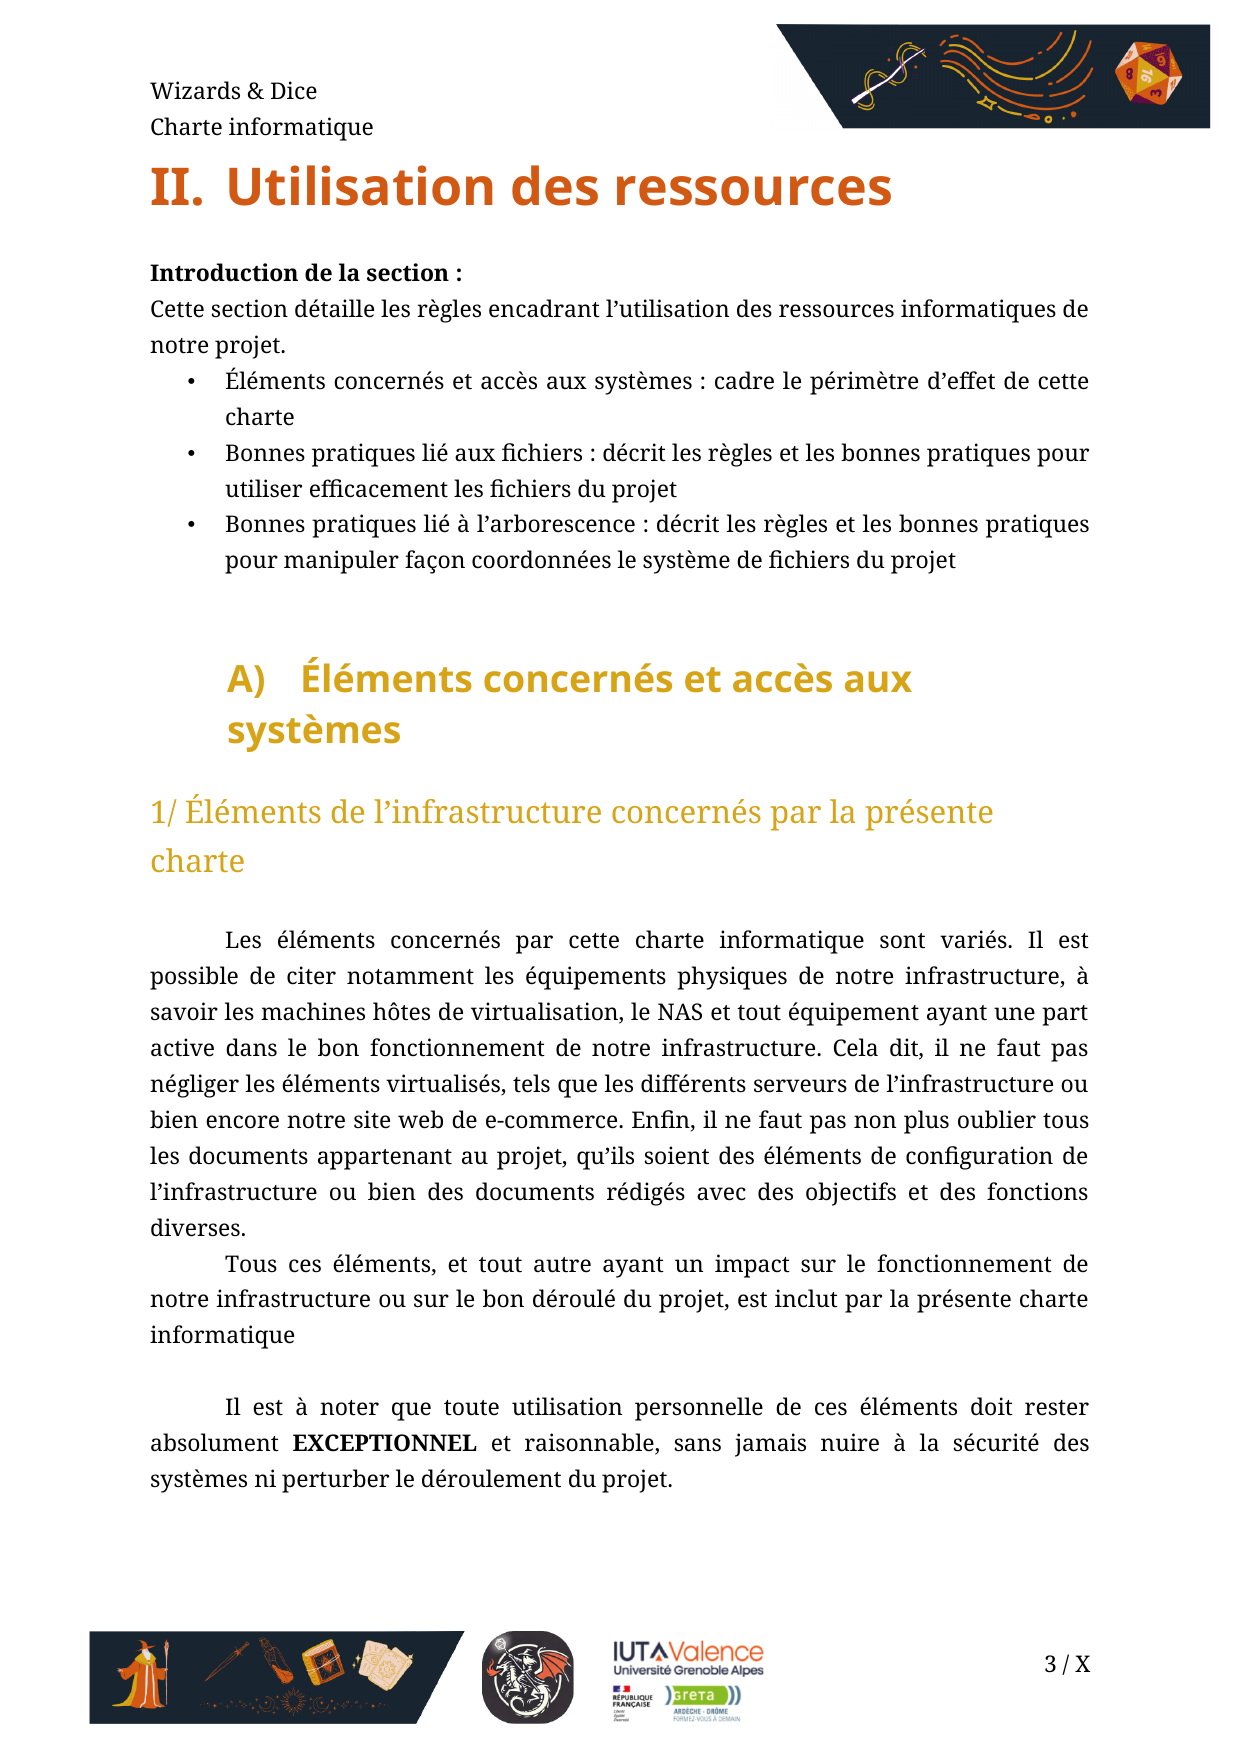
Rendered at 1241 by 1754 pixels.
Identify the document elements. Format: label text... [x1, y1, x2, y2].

text Introduction de la section : [150, 257, 1090, 288]
text Cette section détaille les règles encadrant l’utilisation des ressources informatiques de notre projet. [150, 293, 1090, 360]
text Il est à noter que toute utilisation personnelle de ces éléments doit rester absolument EXCEPTIONNEL et raisonnable, sans jamais nuire à la sécurité des systèmes ni perturber le déroulement du projet. [150, 1391, 1090, 1494]
text Les éléments concernés par cette charte informatique sont variés. Il est possible de citer notamment les équipements physiques de notre infrastructure, à savoir les machines hôtes de virtualisation, le NAS et tout équipement ayant une part active dans le bon fonctionnement de notre infrastructure. Cela dit, il ne faut pas négliger les éléments virtualisés, tels que les différents serveurs de l’infrastructure ou bien encore notre site web de e-commerce. Enfin, il ne faut pas non plus oublier tous les documents appartenant au projet, qu’ils soient des éléments de configuration de l’infrastructure ou bien des documents rédigés avec des objectifs et des fonctions diverses. [150, 924, 1090, 1243]
subtitle Éléments de l’infrastructure concernés par la présente charte [150, 790, 1090, 882]
text Tous ces éléments, et tout autre ayant un impact sur le fonctionnement de notre infrastructure ou sur le bon déroulé du projet, est inclut par la présente charte informatique [150, 1247, 1090, 1351]
subtitle Éléments concernés et accès aux systèmes [227, 652, 1090, 754]
list Bonnes pratiques lié à l’arborescence : décrit les règles et les bonnes pratiques pour manipuler façon coordonnées le système de fichiers du projet [187, 508, 1090, 576]
picture [81, 1620, 788, 1733]
list Bonnes pratiques lié aux fichiers : décrit les règles et les bonnes pratiques pour utiliser efficacement les fichiers du projet [187, 437, 1090, 504]
picture [771, 21, 1218, 131]
subtitle Utilisation des ressources [150, 150, 1090, 221]
list Éléments concernés et accès aux systèmes : cadre le périmètre d’effet de cette charte [187, 365, 1090, 432]
